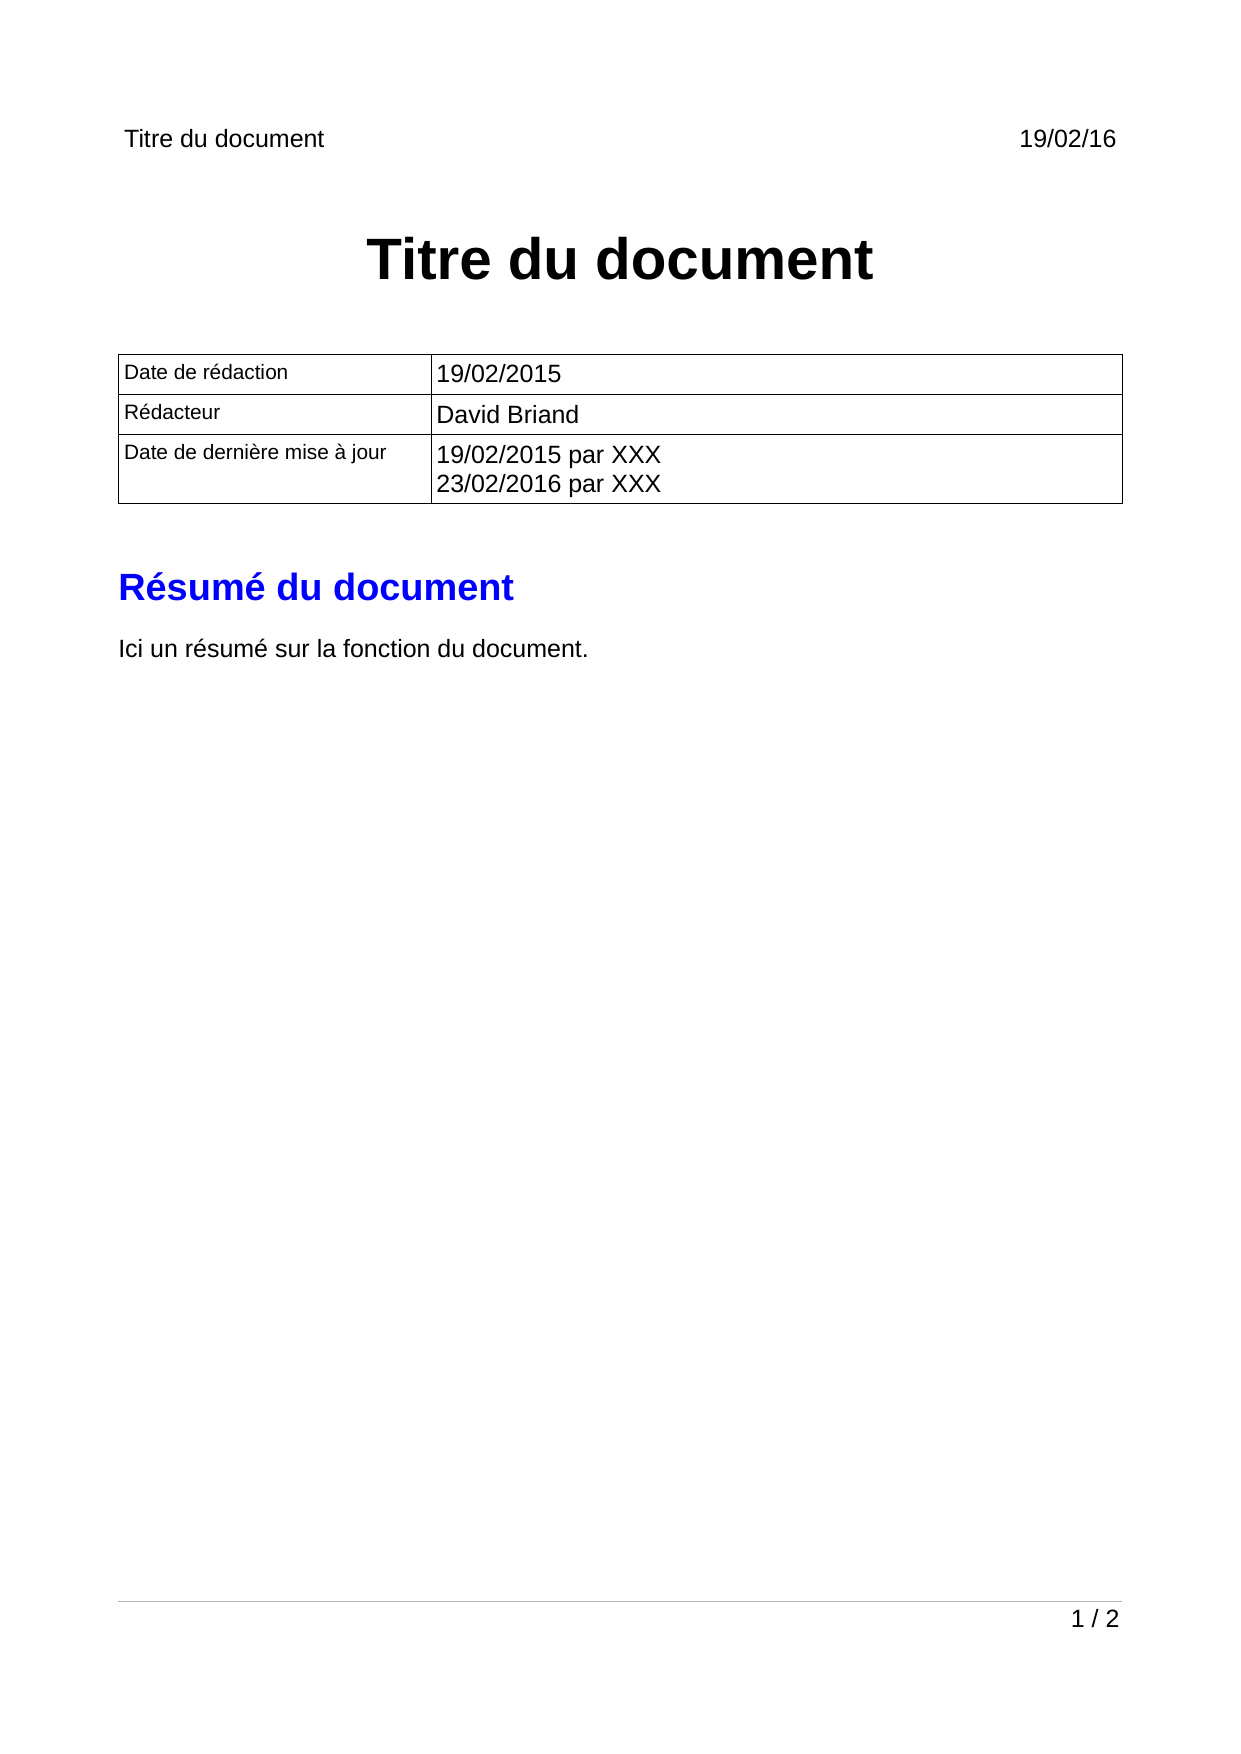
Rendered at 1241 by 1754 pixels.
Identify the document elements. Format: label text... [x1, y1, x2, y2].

table_header Date de rédaction [119, 355, 431, 394]
title Titre du document [118, 225, 1122, 292]
table_cell Rédacteur [119, 395, 431, 434]
text Ici un résumé sur la fonction du document. [118, 634, 1122, 663]
table_header 19/02/2015 [432, 355, 1122, 394]
table_cell David Briand [432, 395, 1122, 434]
table_cell Date de dernière mise à jour [119, 435, 431, 503]
subtitle Résumé du document [118, 564, 1122, 608]
table_cell 19/02/2015 par XXX 23/02/2016 par XXX [432, 435, 1122, 503]
